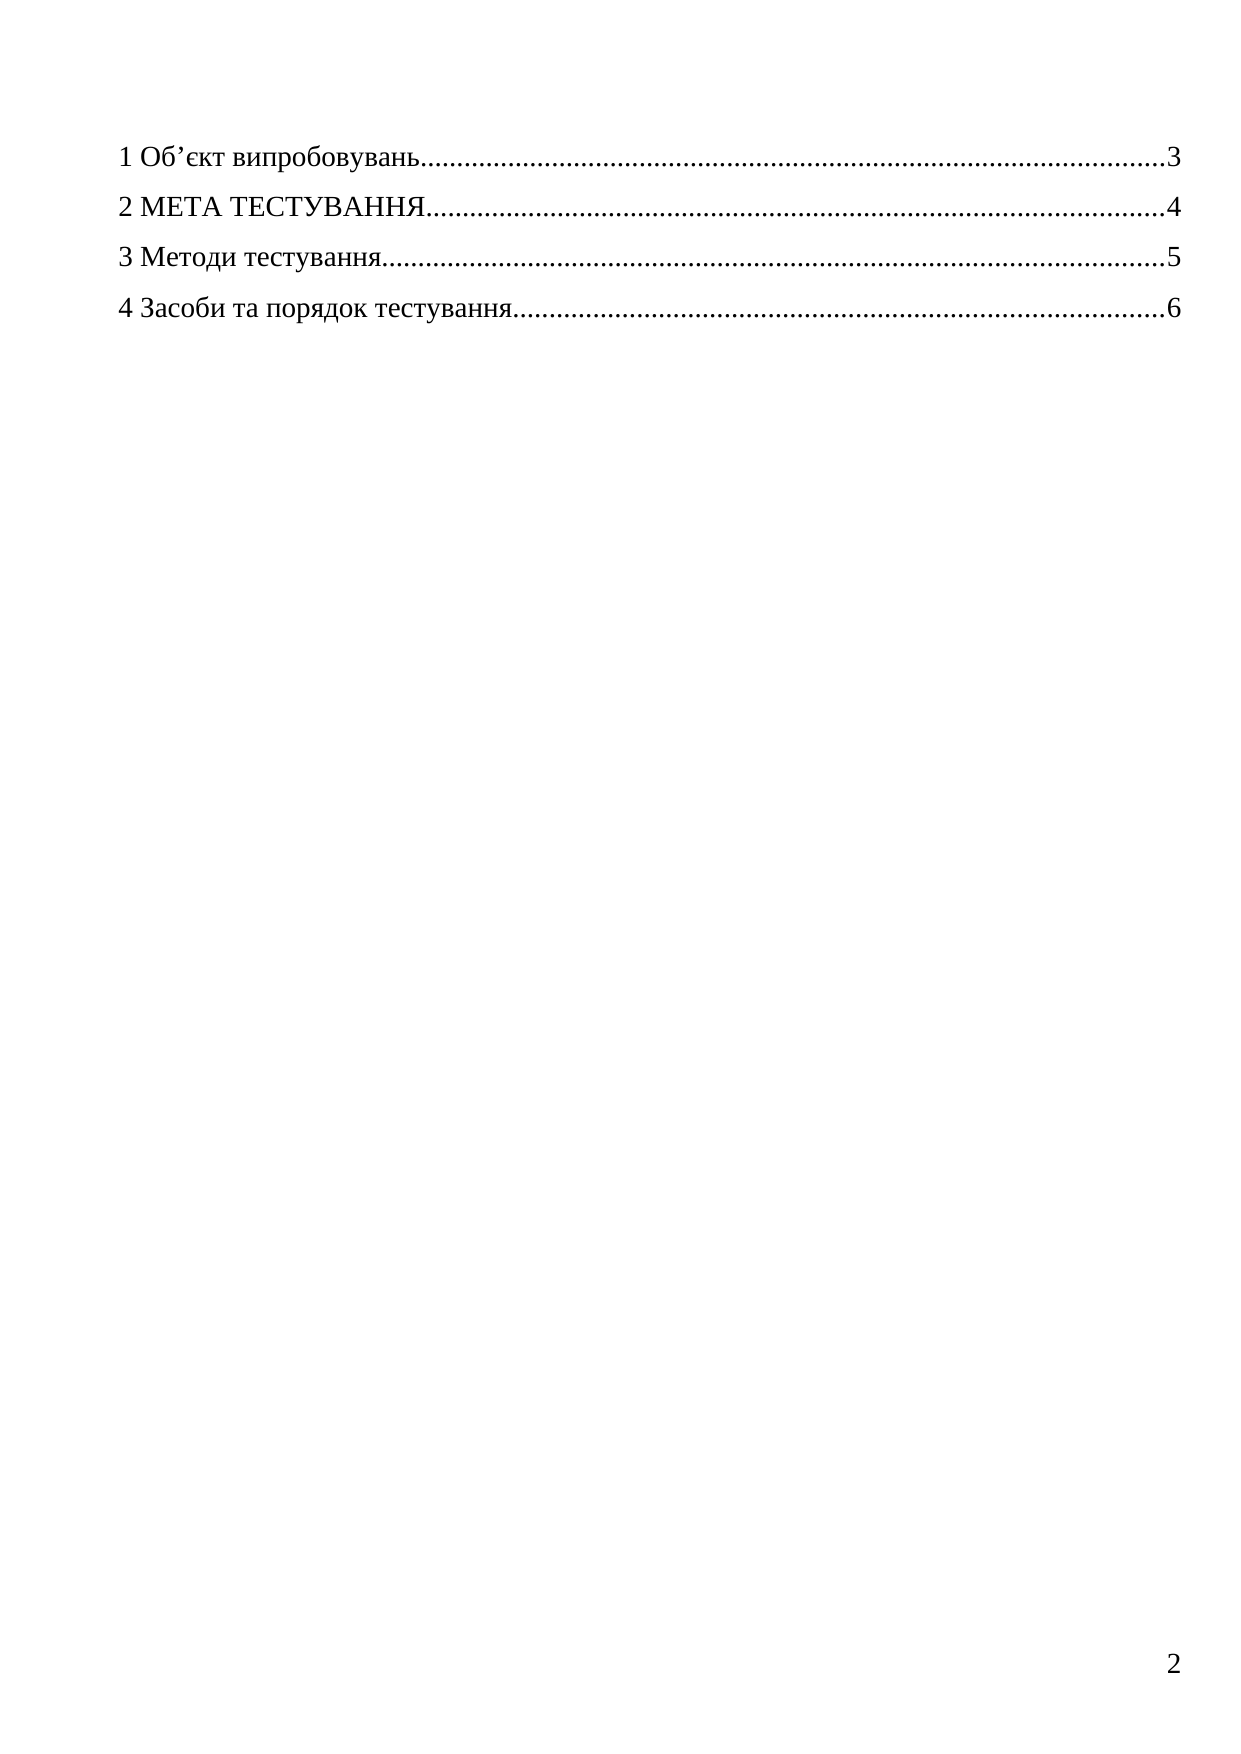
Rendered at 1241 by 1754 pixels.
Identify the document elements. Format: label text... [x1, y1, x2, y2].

text 3 Методи тестування 5 [118, 239, 1181, 273]
text 4 Засоби та порядок тестування 6 [118, 290, 1181, 323]
text 2 МЕТА ТЕСТУВАННЯ 4 [118, 189, 1181, 223]
text 1 Об’єкт випробовувань 3 [118, 139, 1181, 172]
